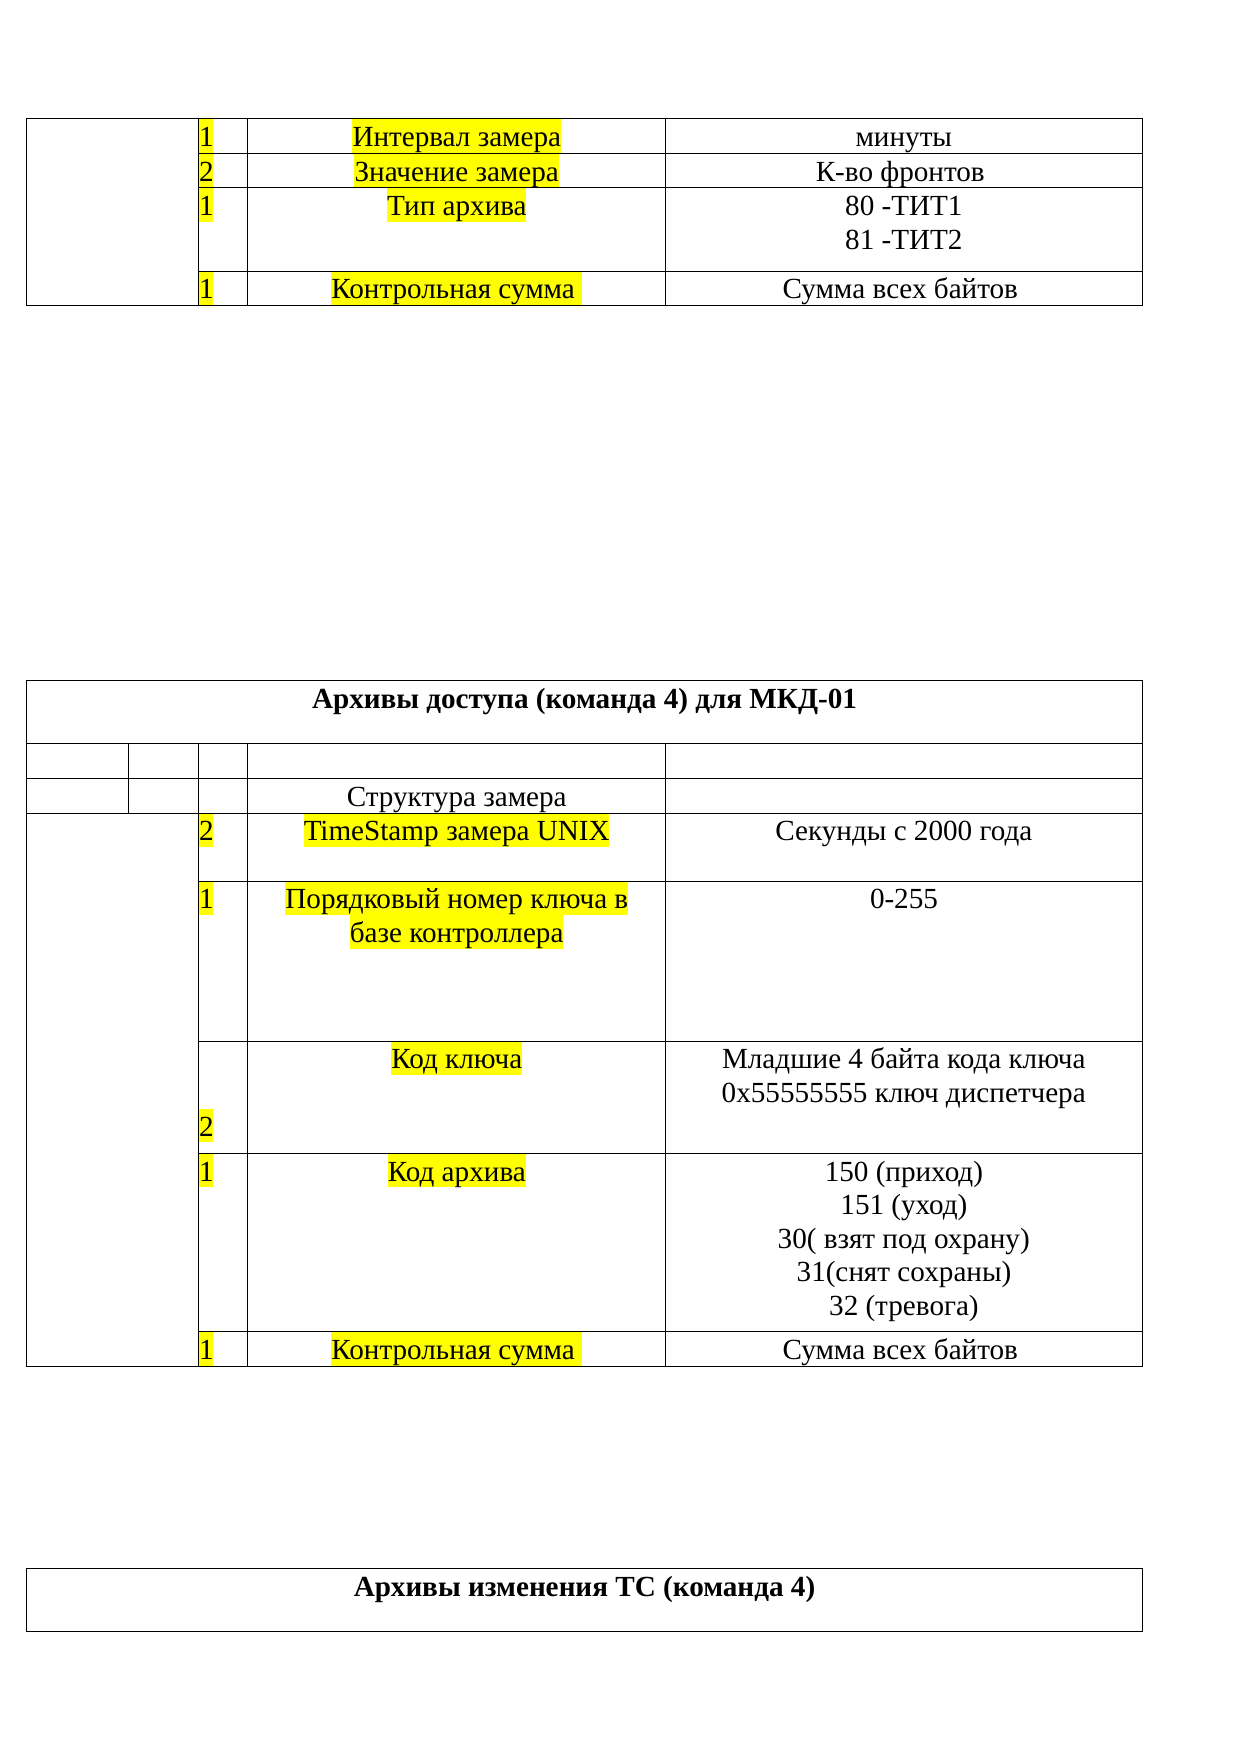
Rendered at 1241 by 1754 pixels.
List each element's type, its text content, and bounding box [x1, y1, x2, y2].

table_cell Порядковый номер ключа в базе контроллера [248, 882, 665, 1041]
table_cell [129, 744, 198, 778]
table_cell 1 [199, 882, 247, 1041]
table_cell Секунды c 2000 года [666, 814, 1142, 881]
table_cell [27, 814, 198, 1366]
table_cell [129, 779, 198, 812]
table_cell [248, 744, 665, 778]
table_header Архивы доступа (команда 4) для МКД-01 [27, 681, 1142, 743]
table_cell [27, 744, 128, 778]
table_cell К-во фронтов [666, 154, 1142, 187]
table_cell 2 [199, 1042, 247, 1153]
table_cell 1 [199, 188, 247, 271]
table_cell Младшие 4 байта кода ключа 0x55555555 ключ диспетчера [666, 1042, 1142, 1153]
table_cell [199, 779, 247, 812]
table_cell 2 [199, 814, 247, 881]
table_cell Интервал замера [248, 119, 665, 153]
table_cell 1 [199, 119, 247, 153]
table_cell 1 [199, 1332, 247, 1366]
table_cell 1 [199, 272, 247, 305]
table_cell Значение замера [248, 154, 665, 187]
table_cell 0-255 [666, 882, 1142, 1041]
table_cell Контрольная сумма [248, 1332, 665, 1366]
table_cell Контрольная сумма [248, 272, 665, 305]
table_cell [199, 744, 247, 778]
table_cell [666, 744, 1142, 778]
table_header Архивы изменения ТС (команда 4) [27, 1569, 1142, 1631]
table_cell 80 -ТИТ1 81 -ТИТ2 [666, 188, 1142, 271]
table_cell Тип архива [248, 188, 665, 271]
table_cell 1 [199, 1154, 247, 1331]
table_cell [27, 119, 198, 305]
table_cell Код архива [248, 1154, 665, 1331]
table_cell Сумма всех байтов [666, 1332, 1142, 1366]
table_cell Сумма всех байтов [666, 272, 1142, 305]
table_cell [27, 779, 128, 812]
table_cell 150 (приход) 151 (уход) 30( взят под охрану) 31(снят сохраны) 32 (тревога) [666, 1154, 1142, 1331]
table_cell Код ключа [248, 1042, 665, 1153]
table_cell минуты [666, 119, 1142, 153]
table_cell [666, 779, 1142, 812]
table_cell 2 [199, 154, 247, 187]
table_cell Структура замера [248, 779, 665, 812]
table_cell TimeStamp замера UNIX [248, 814, 665, 881]
